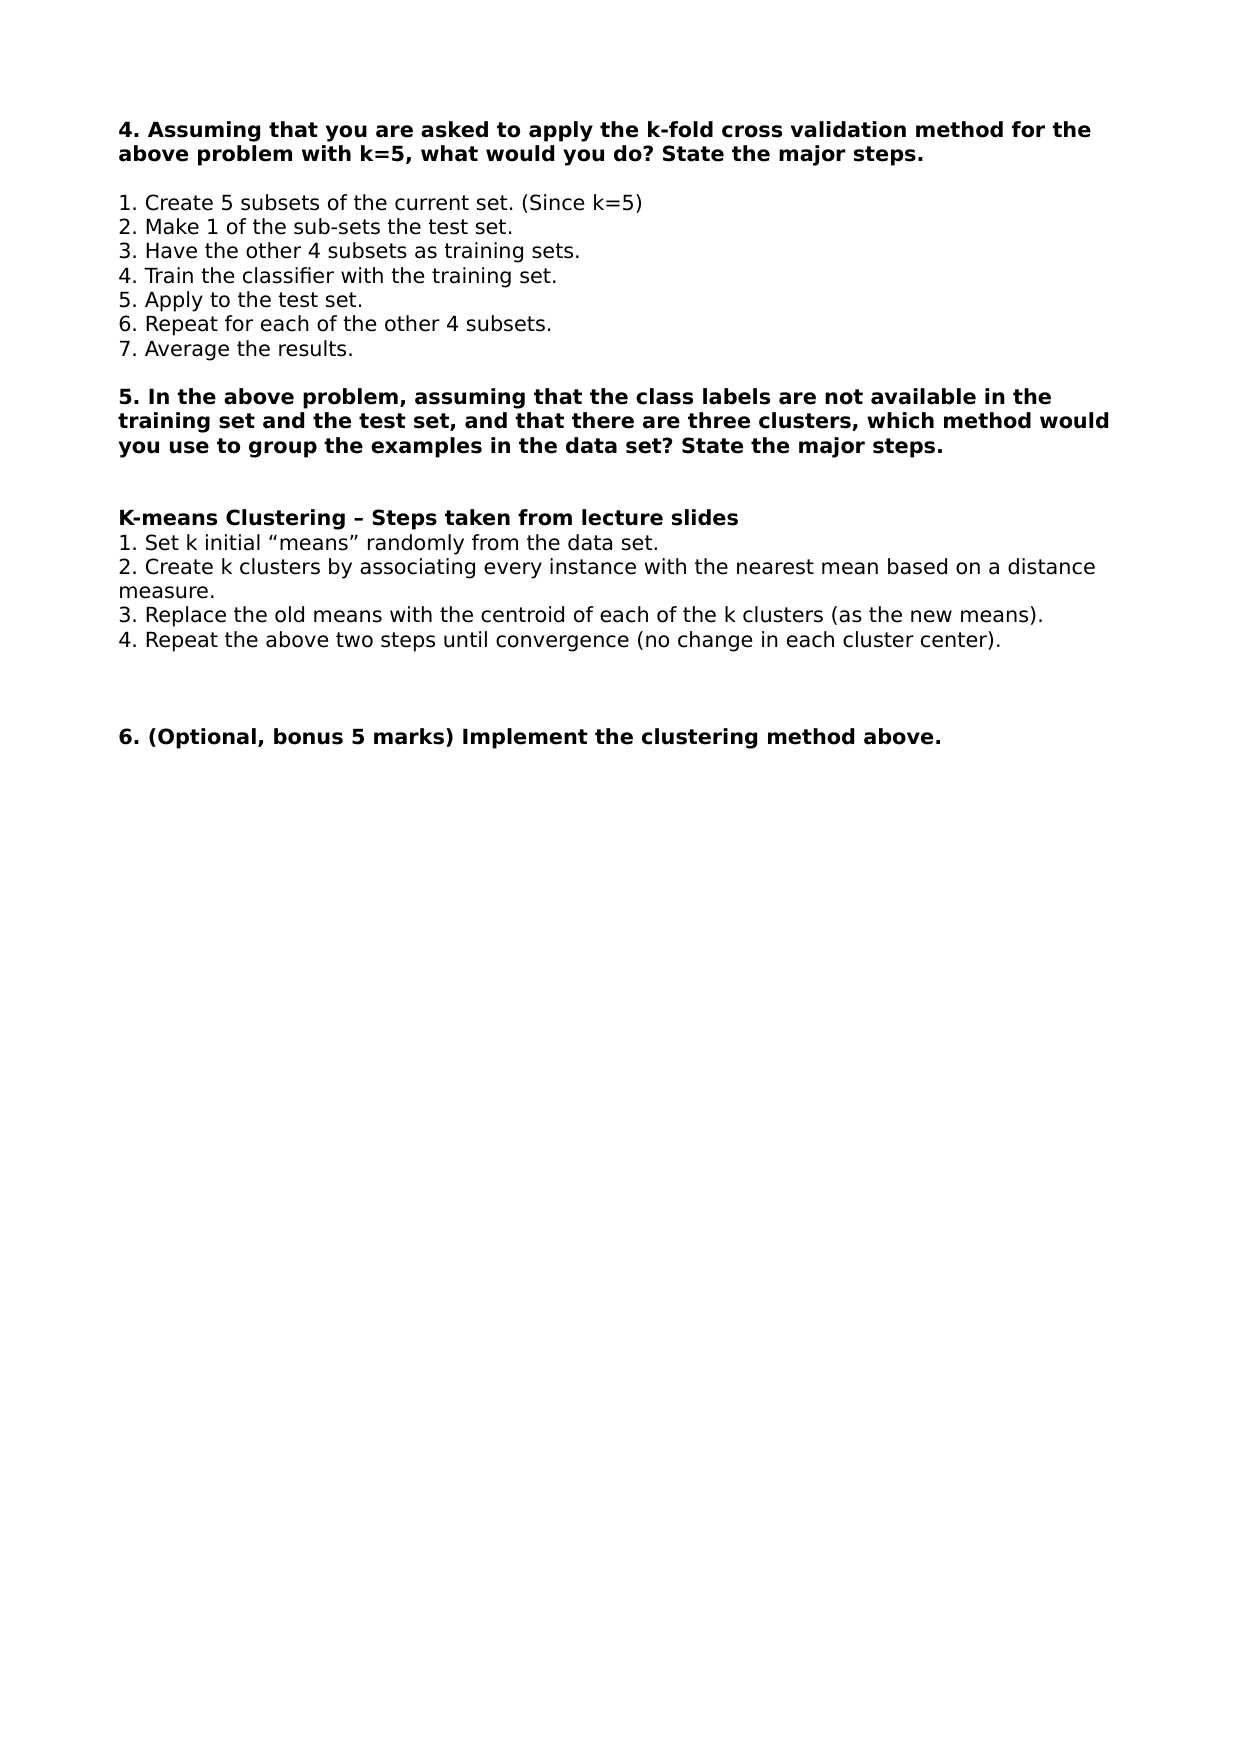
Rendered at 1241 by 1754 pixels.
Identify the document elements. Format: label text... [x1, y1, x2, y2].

text 3. Have the other 4 subsets as training sets. [118, 239, 1122, 264]
text 4. Repeat the above two steps until convergence (no change in each cluster center). [118, 628, 1122, 652]
text 6. (Optional, bonus 5 marks) Implement the clustering method above. [118, 725, 1122, 749]
text 6. Repeat for each of the other 4 subsets. [118, 312, 1122, 337]
text 4. Train the classifier with the training set. [118, 264, 1122, 288]
text 3. Replace the old means with the centroid of each of the k clusters (as the new means). [118, 603, 1122, 628]
text K-means Clustering – Steps taken from lecture slides [118, 506, 1122, 531]
text 1. Create 5 subsets of the current set. (Since k=5) [118, 191, 1122, 215]
text 1. Set k initial “means” randomly from the data set. [118, 531, 1122, 555]
text 2. Create k clusters by associating every instance with the nearest mean based on a distance measure. [118, 555, 1122, 603]
text 7. Average the results. [118, 337, 1122, 361]
text 2. Make 1 of the sub-sets the test set. [118, 215, 1122, 239]
text 5. In the above problem, assuming that the class labels are not available in the training set and the test set, and that there are three clusters, which method would you use to group the examples in the data set? State the major steps. [118, 385, 1122, 458]
text 4. Assuming that you are asked to apply the k-fold cross validation method for the above problem with k=5, what would you do? State the major steps. [118, 118, 1122, 167]
text 5. Apply to the test set. [118, 288, 1122, 312]
